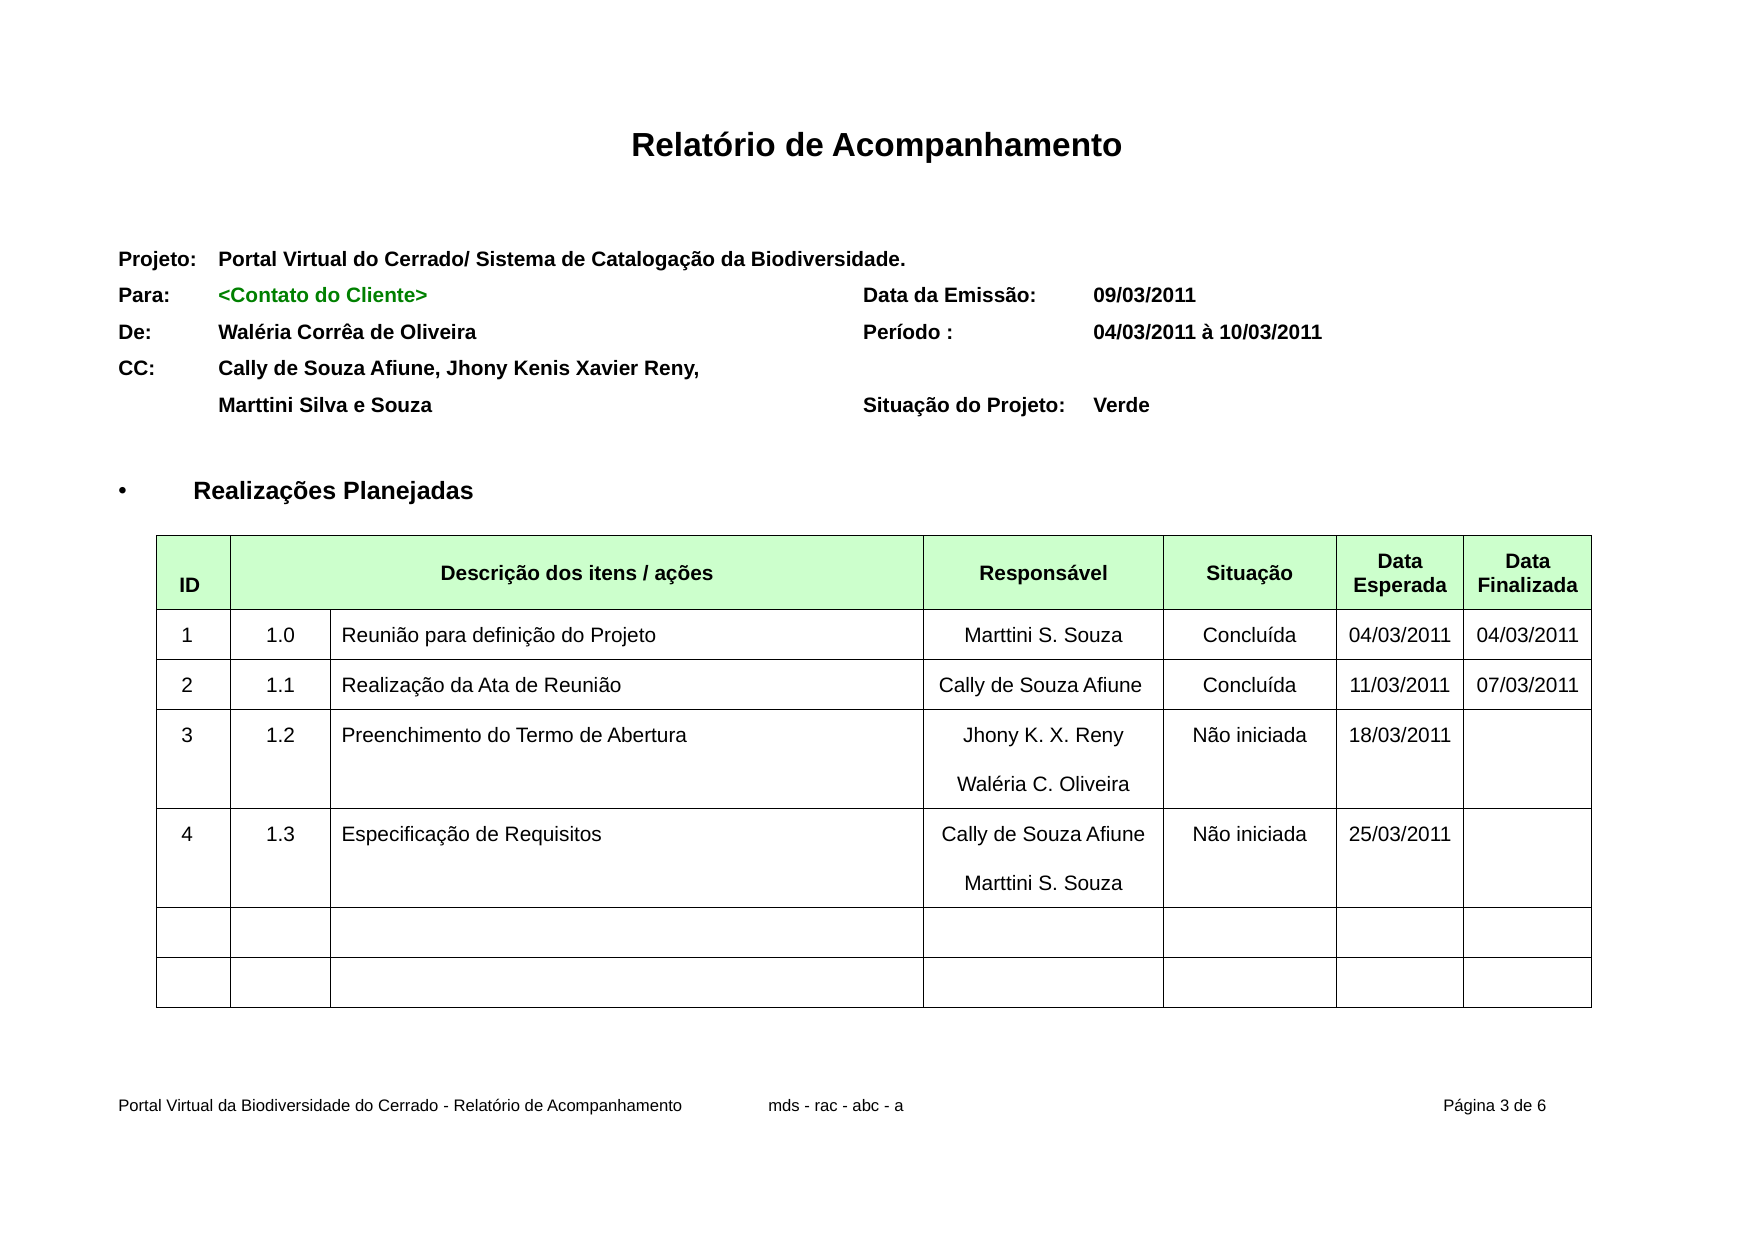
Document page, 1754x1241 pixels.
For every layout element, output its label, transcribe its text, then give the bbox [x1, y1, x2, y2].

table_cell 04/03/2011 [1464, 610, 1591, 659]
table_cell 11/03/2011 [1337, 660, 1463, 709]
table_cell [924, 958, 1163, 1007]
table_cell Não iniciada [1164, 710, 1336, 808]
table_cell 4 [157, 809, 230, 907]
table_header Descrição dos itens / ações [231, 536, 923, 609]
table_cell 25/03/2011 [1337, 809, 1463, 907]
table_cell [1464, 710, 1591, 808]
text Relatório de Acompanhamento [118, 125, 1636, 164]
table_cell [1164, 958, 1336, 1007]
table_cell Reunião para definição do Projeto [331, 610, 923, 659]
table_cell Jhony K. X. Reny Waléria C. Oliveira [924, 710, 1163, 808]
table_cell [331, 908, 923, 957]
table_header Situação [1164, 536, 1336, 609]
table_cell 2 [157, 660, 230, 709]
table_cell 1.1 [231, 660, 330, 709]
table_cell [1164, 908, 1336, 957]
table_cell Marttini S. Souza [924, 610, 1163, 659]
table_cell [157, 908, 230, 957]
table_cell 1.2 [231, 710, 330, 808]
table_cell Especificação de Requisitos [331, 809, 923, 907]
table_cell 07/03/2011 [1464, 660, 1591, 709]
text De: Waléria Corrêa de Oliveira Período : 04/03/2011 à 10/03/2011 [118, 319, 1636, 343]
table_cell Cally de Souza Afiune Marttini S. Souza [924, 809, 1163, 907]
table_cell Não iniciada [1164, 809, 1336, 907]
table_cell 18/03/2011 [1337, 710, 1463, 808]
table_cell Preenchimento do Termo de Abertura [331, 710, 923, 808]
table_cell 1 [157, 610, 230, 659]
subtitle Realizações Planejadas [118, 476, 1636, 505]
table_cell [231, 958, 330, 1007]
table_cell Concluída [1164, 610, 1336, 659]
table_header Responsável [924, 536, 1163, 609]
table_cell [924, 908, 1163, 957]
table_cell [1337, 958, 1463, 1007]
table_cell Cally de Souza Afiune [924, 660, 1163, 709]
table_cell 1.3 [231, 809, 330, 907]
table_cell Realização da Ata de Reunião [331, 660, 923, 709]
table_cell [1337, 908, 1463, 957]
table_cell [1464, 958, 1591, 1007]
text CC: Cally de Souza Afiune, Jhony Kenis Xavier Reny, [118, 356, 1636, 380]
text Marttini Silva e Souza Situação do Projeto: Verde [118, 392, 1636, 416]
table_cell [1464, 908, 1591, 957]
table_header Data Finalizada [1464, 536, 1591, 609]
table_cell 1.0 [231, 610, 330, 659]
table_cell [1464, 809, 1591, 907]
table_header ID [157, 536, 230, 609]
table_cell [331, 958, 923, 1007]
table_cell 3 [157, 710, 230, 808]
table_header Data Esperada [1337, 536, 1463, 609]
table_cell [157, 958, 230, 1007]
table_cell [231, 908, 330, 957]
text Projeto: Portal Virtual do Cerrado/ Sistema de Catalogação da Biodiversidade. [118, 247, 1636, 271]
table_cell Concluída [1164, 660, 1336, 709]
text Para: <Contato do Cliente> Data da Emissão: 09/03/2011 [118, 283, 1636, 307]
table_cell 04/03/2011 [1337, 610, 1463, 659]
